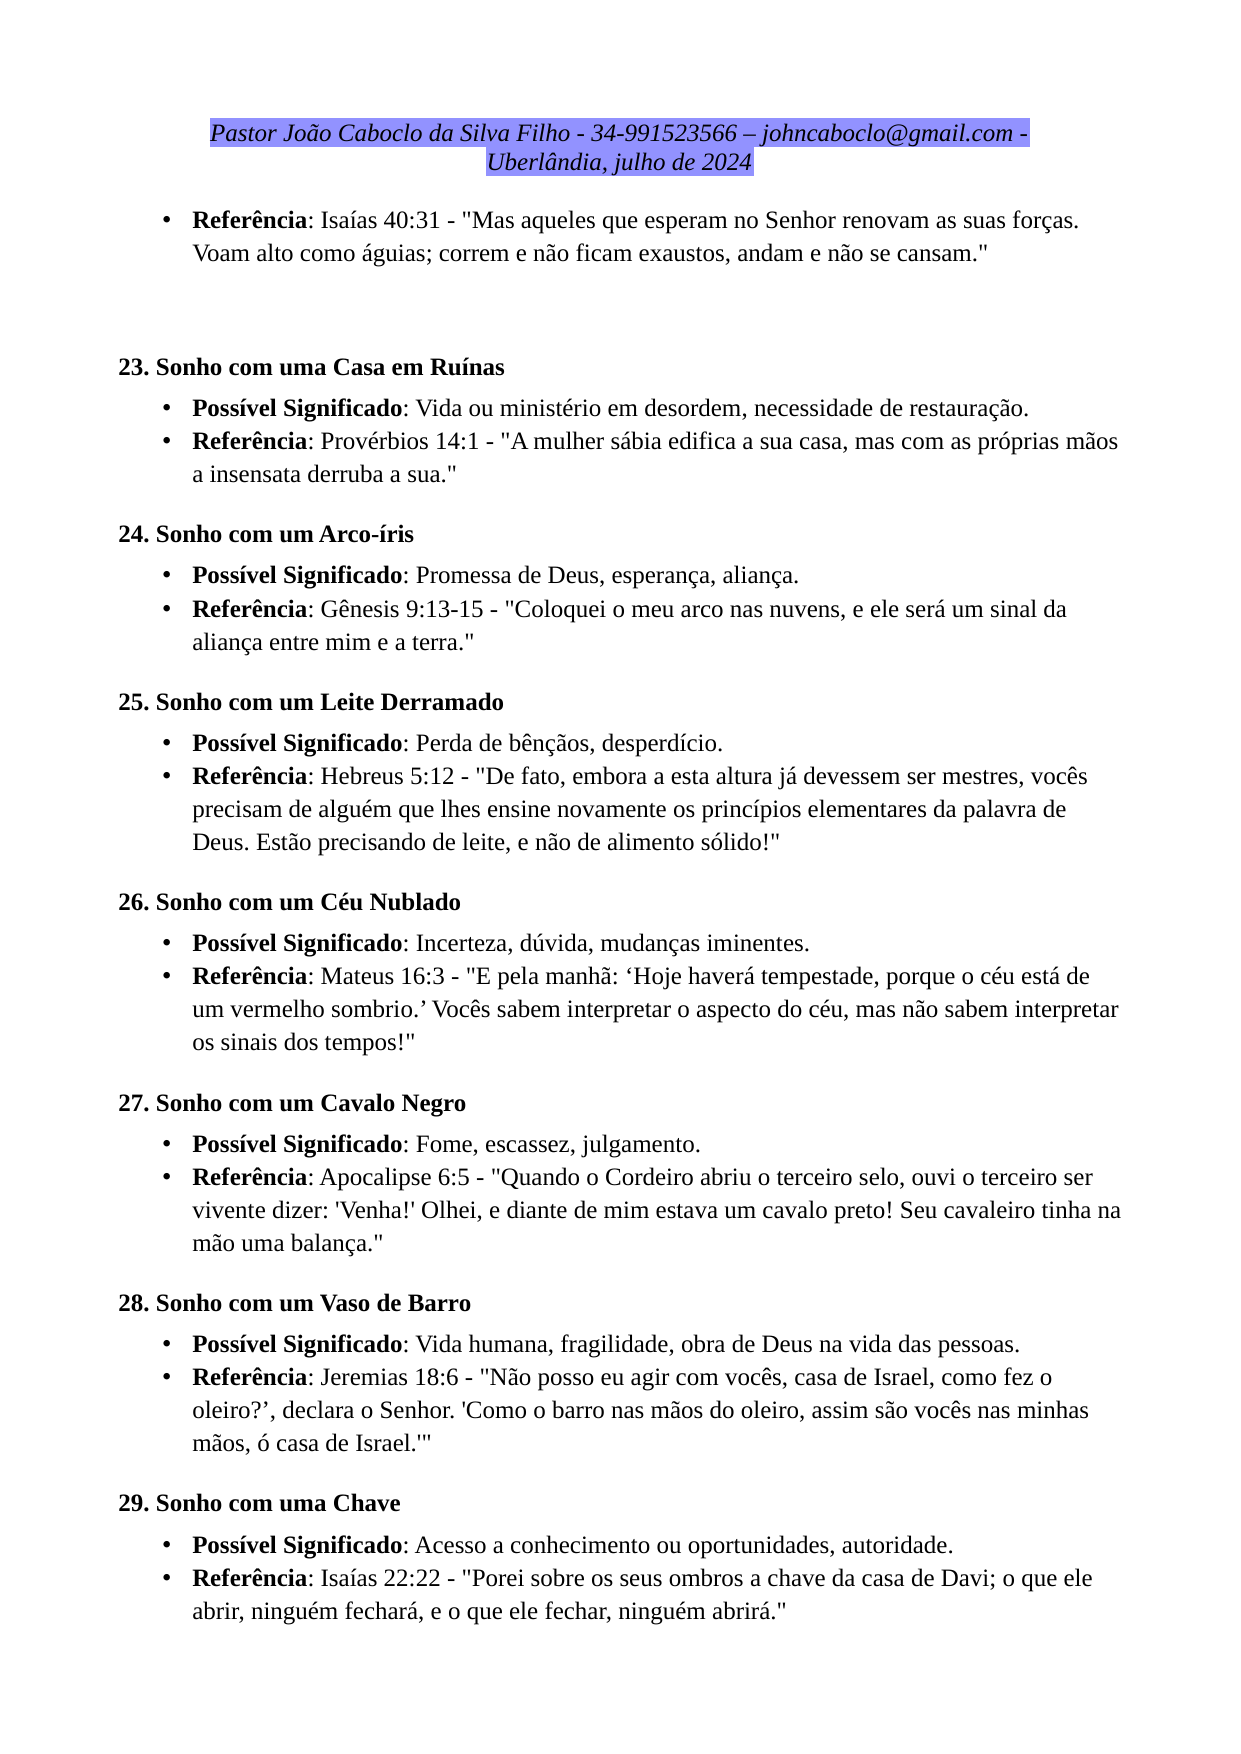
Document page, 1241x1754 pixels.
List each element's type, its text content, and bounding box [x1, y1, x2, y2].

list Referência: Hebreus 5:12 - "De fato, embora a esta altura já devessem ser mestres, vocês precisam de alguém que lhes ensine novamente os princípios elementares da palavra de Deus. Estão precisando de leite, e não de alimento sólido!" [162, 761, 1122, 856]
list Referência: Isaías 40:31 - "Mas aqueles que esperam no Senhor renovam as suas forças. Voam alto como águias; correm e não ficam exaustos, andam e não se cansam." [162, 205, 1122, 267]
list Possível Significado: Perda de bênçãos, desperdício. [162, 728, 1122, 757]
list Referência: Provérbios 14:1 - "A mulher sábia edifica a sua casa, mas com as próprias mãos a insensata derruba a sua." [162, 426, 1122, 488]
list Possível Significado: Promessa de Deus, esperança, aliança. [162, 561, 1122, 589]
list Possível Significado: Vida humana, fragilidade, obra de Deus na vida das pessoas. [162, 1329, 1122, 1358]
list Possível Significado: Vida ou ministério em desordem, necessidade de restauração. [162, 393, 1122, 422]
list Possível Significado: Incerteza, dúvida, mudanças iminentes. [162, 928, 1122, 957]
list Referência: Gênesis 9:13-15 - "Coloquei o meu arco nas nuvens, e ele será um sinal da aliança entre mim e a terra." [162, 594, 1122, 655]
list Referência: Jeremias 18:6 - "Não posso eu agir com vocês, casa de Israel, como fez o oleiro?’, declara o Senhor. 'Como o barro nas mãos do oleiro, assim são vocês nas minhas mãos, ó casa de Israel.'" [162, 1362, 1122, 1457]
subtitle 23. Sonho com uma Casa em Ruínas [118, 352, 1122, 381]
subtitle 27. Sonho com um Cavalo Negro [118, 1088, 1122, 1116]
subtitle 28. Sonho com um Vaso de Barro [118, 1288, 1122, 1317]
list Referência: Apocalipse 6:5 - "Quando o Cordeiro abriu o terceiro selo, ouvi o terceiro ser vivente dizer: 'Venha!' Olhei, e diante de mim estava um cavalo preto! Seu cavaleiro tinha na mão uma balança." [162, 1162, 1122, 1257]
subtitle 24. Sonho com um Arco-íris [118, 519, 1122, 548]
list Possível Significado: Fome, escassez, julgamento. [162, 1129, 1122, 1158]
list Referência: Isaías 22:22 - "Porei sobre os seus ombros a chave da casa de Davi; o que ele abrir, ninguém fechará, e o que ele fechar, ninguém abrirá." [162, 1563, 1122, 1624]
subtitle 26. Sonho com um Céu Nublado [118, 887, 1122, 916]
list Referência: Mateus 16:3 - "E pela manhã: ‘Hoje haverá tempestade, porque o céu está de um vermelho sombrio.’ Vocês sabem interpretar o aspecto do céu, mas não sabem interpretar os sinais dos tempos!" [162, 961, 1122, 1056]
list Possível Significado: Acesso a conhecimento ou oportunidades, autoridade. [162, 1530, 1122, 1558]
subtitle 25. Sonho com um Leite Derramado [118, 687, 1122, 716]
subtitle 29. Sonho com uma Chave [118, 1488, 1122, 1517]
